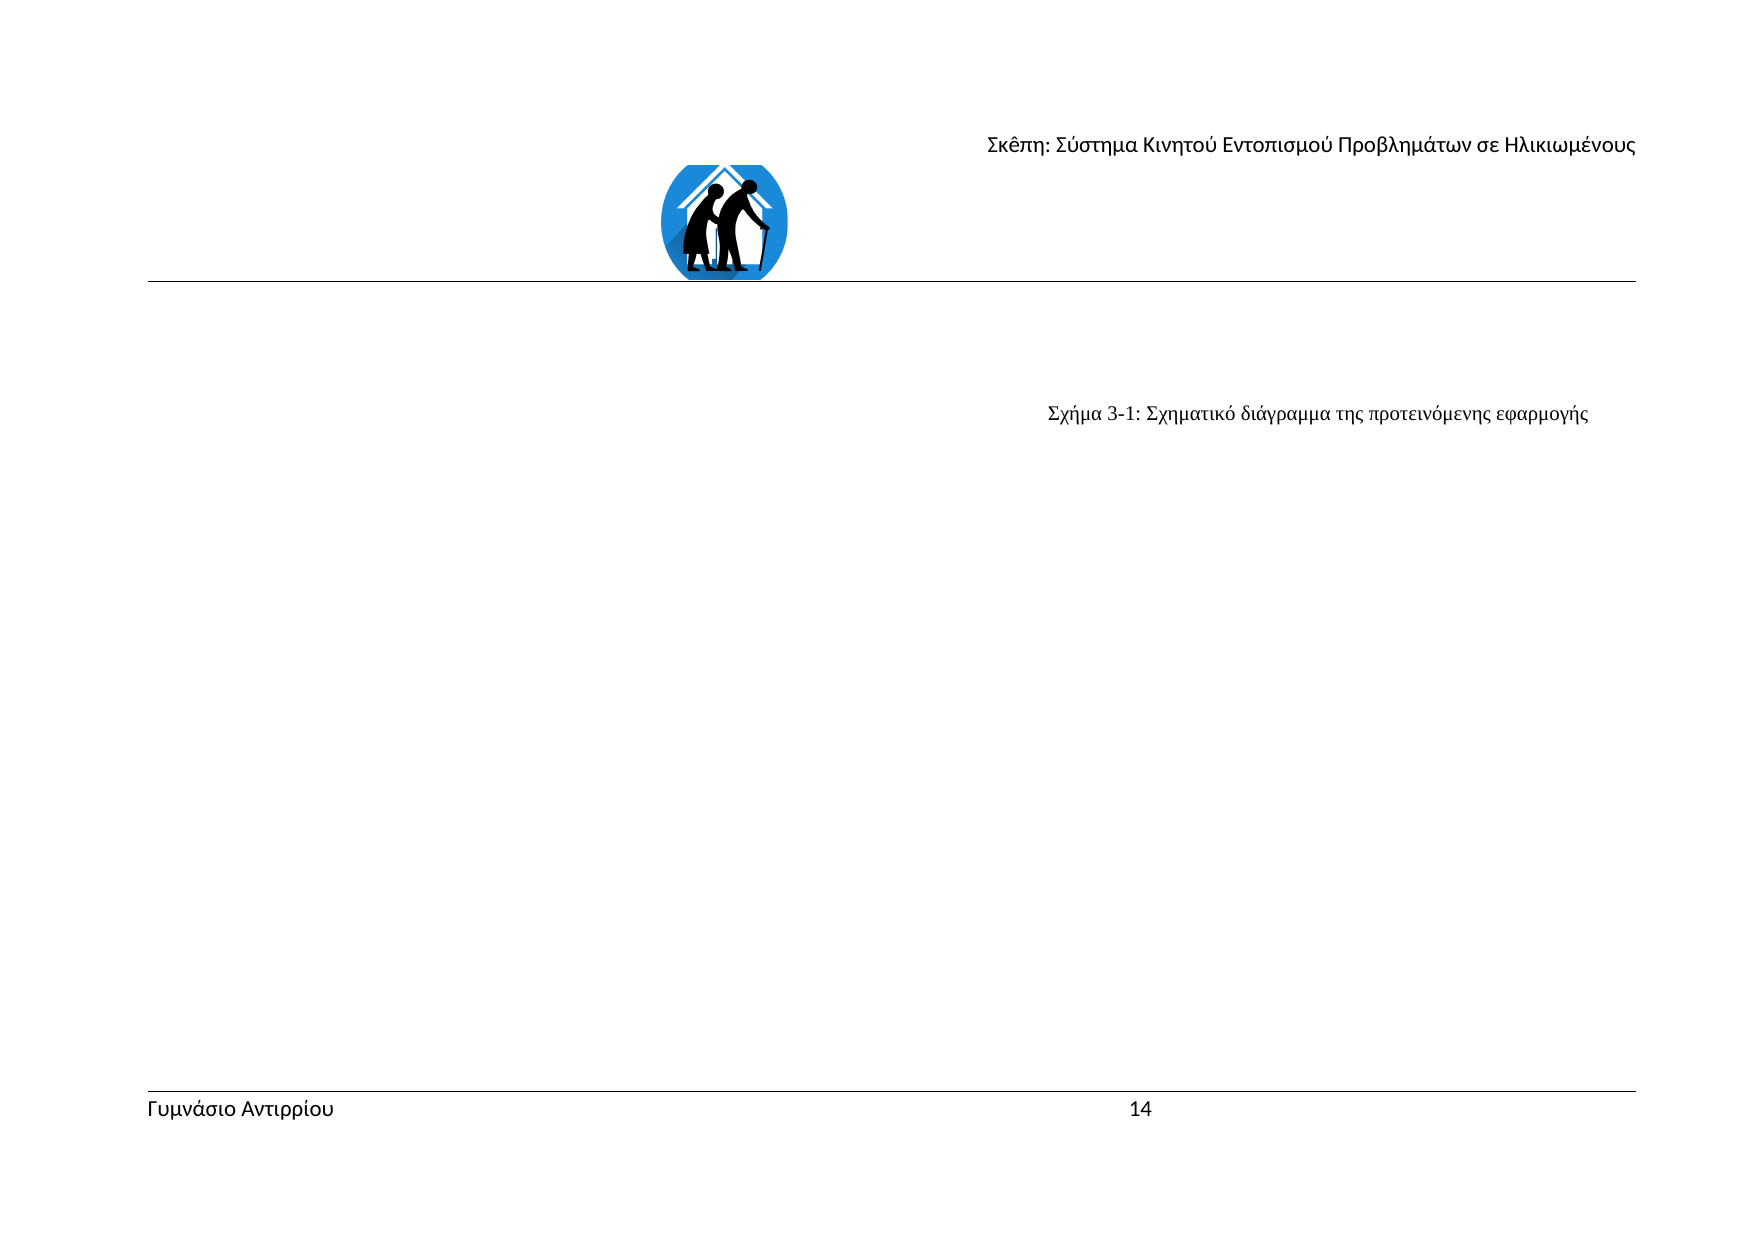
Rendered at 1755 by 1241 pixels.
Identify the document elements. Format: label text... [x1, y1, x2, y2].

text Σχήμα 3‑1: Σχηματικό διάγραμμα της προτεινόμενης εφαρμογής [1048, 401, 1636, 425]
